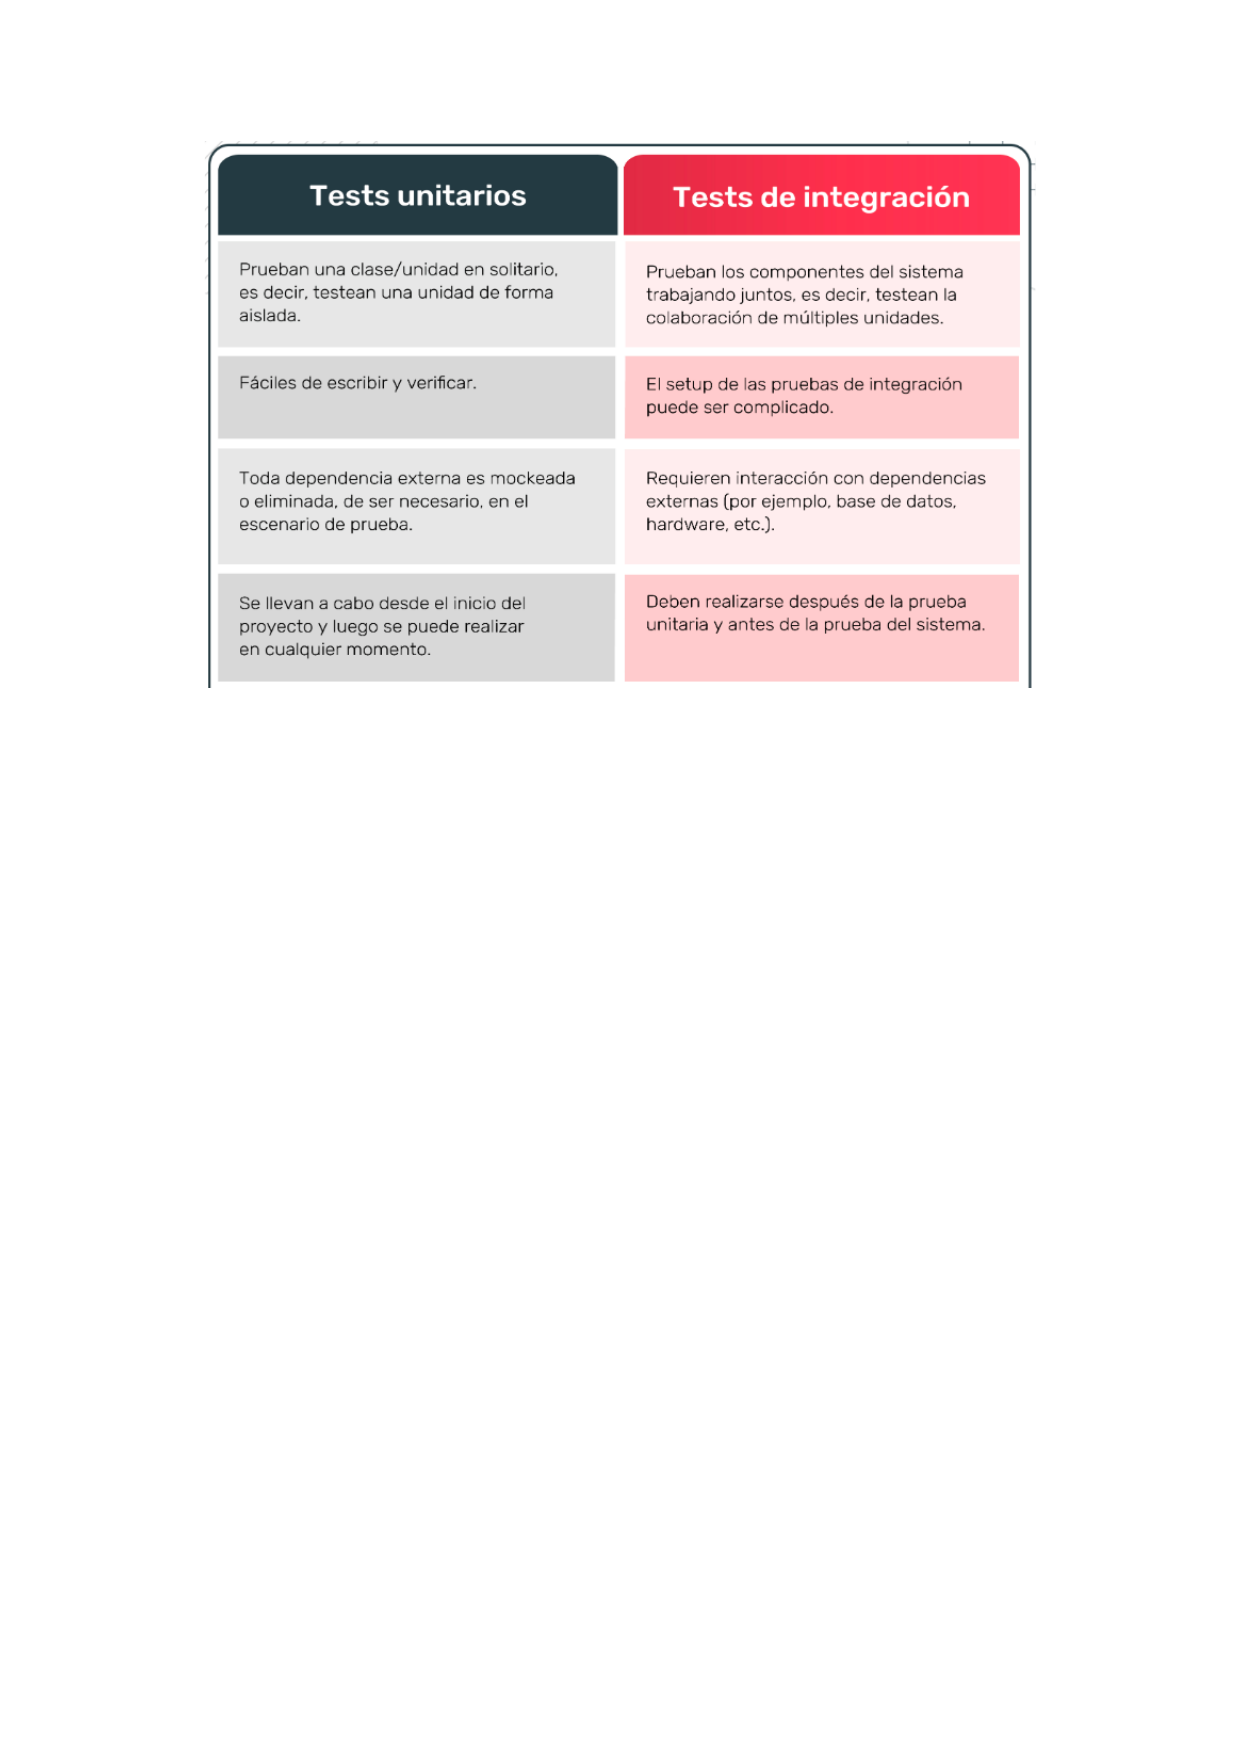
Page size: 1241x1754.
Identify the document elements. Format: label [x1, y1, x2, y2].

picture [204, 141, 1036, 688]
